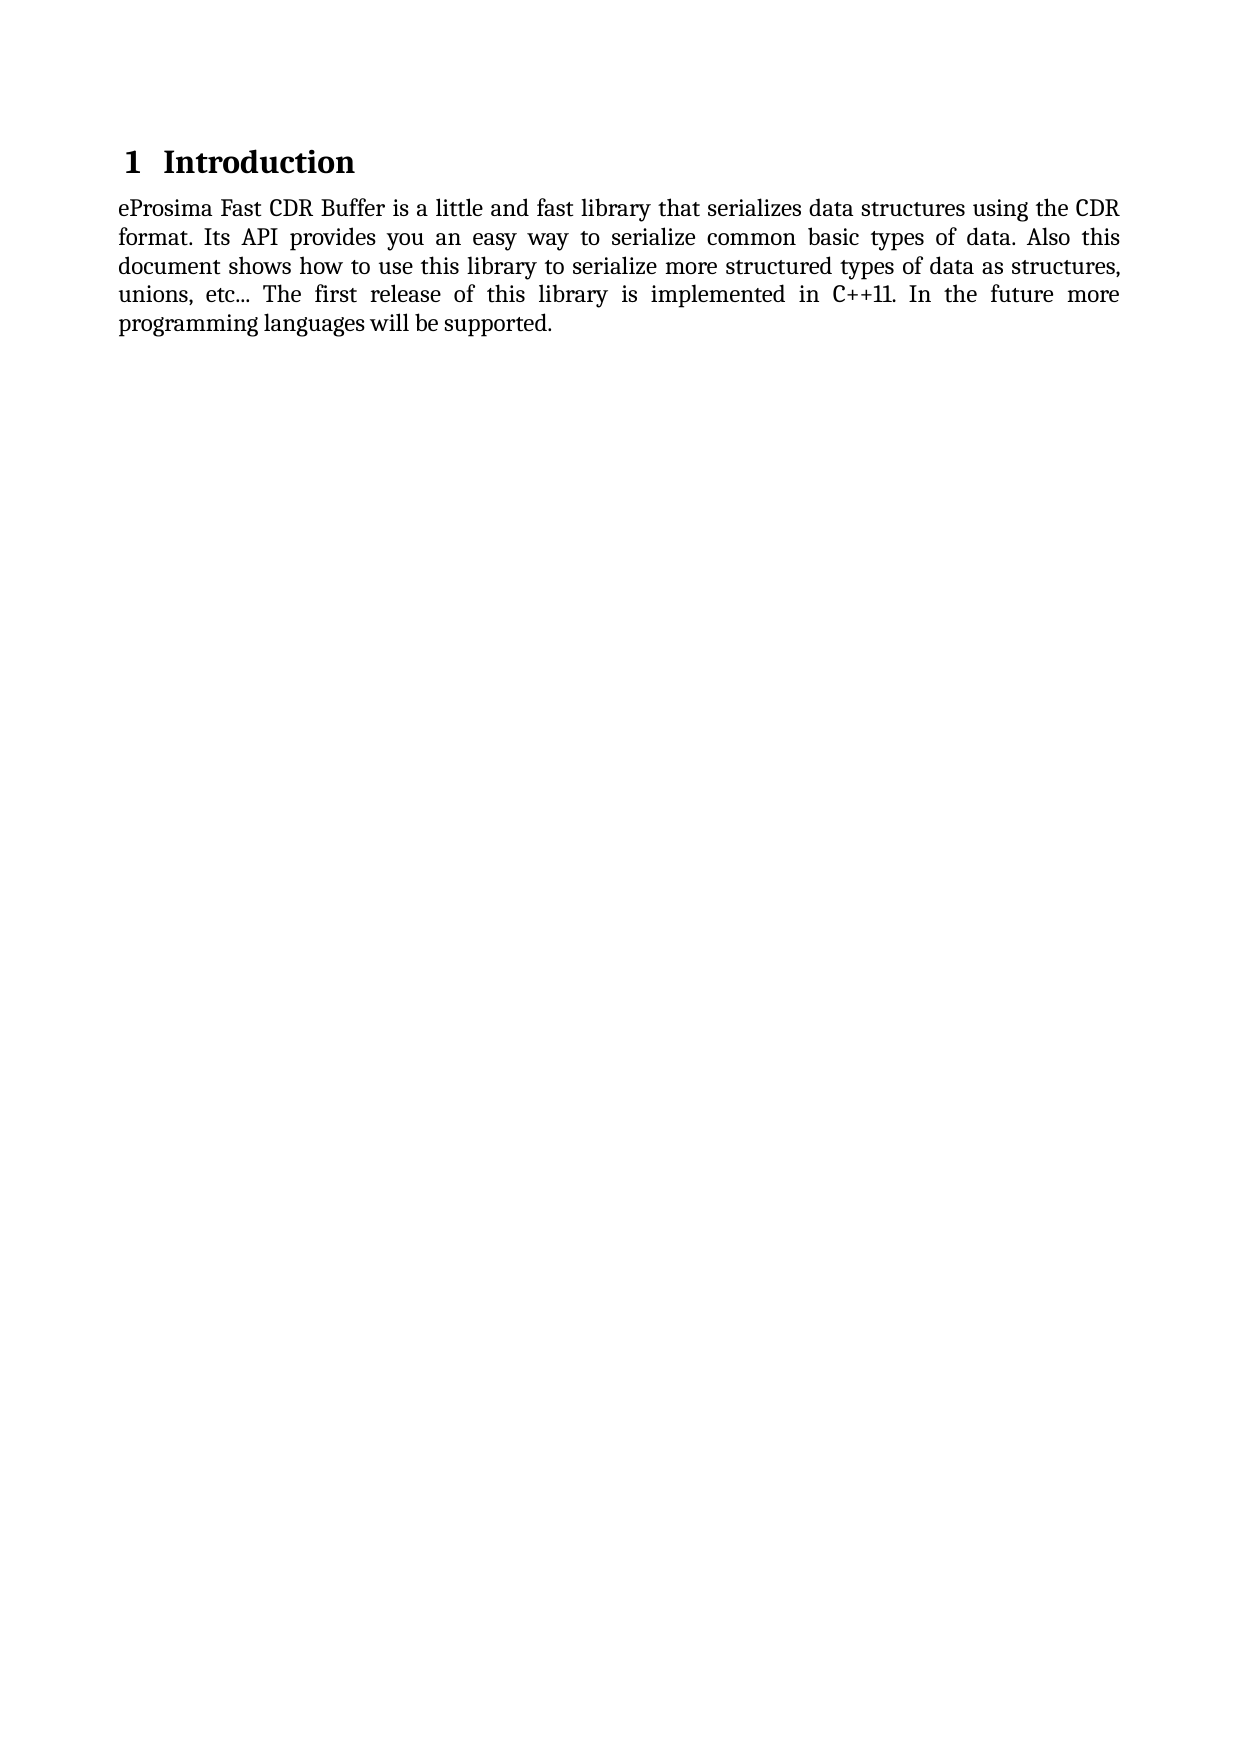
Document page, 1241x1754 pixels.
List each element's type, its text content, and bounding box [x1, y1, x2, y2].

text eProsima Fast CDR Buffer is a little and fast library that serializes data structures using the CDR format. Its API provides you an easy way to serialize common basic types of data. Also this document shows how to use this library to serialize more structured types of data as structures, unions, etc... The first release of this library is implemented in C++11. In the future more programming languages will be supported. [118, 194, 1122, 338]
subtitle Introduction [118, 143, 1122, 182]
